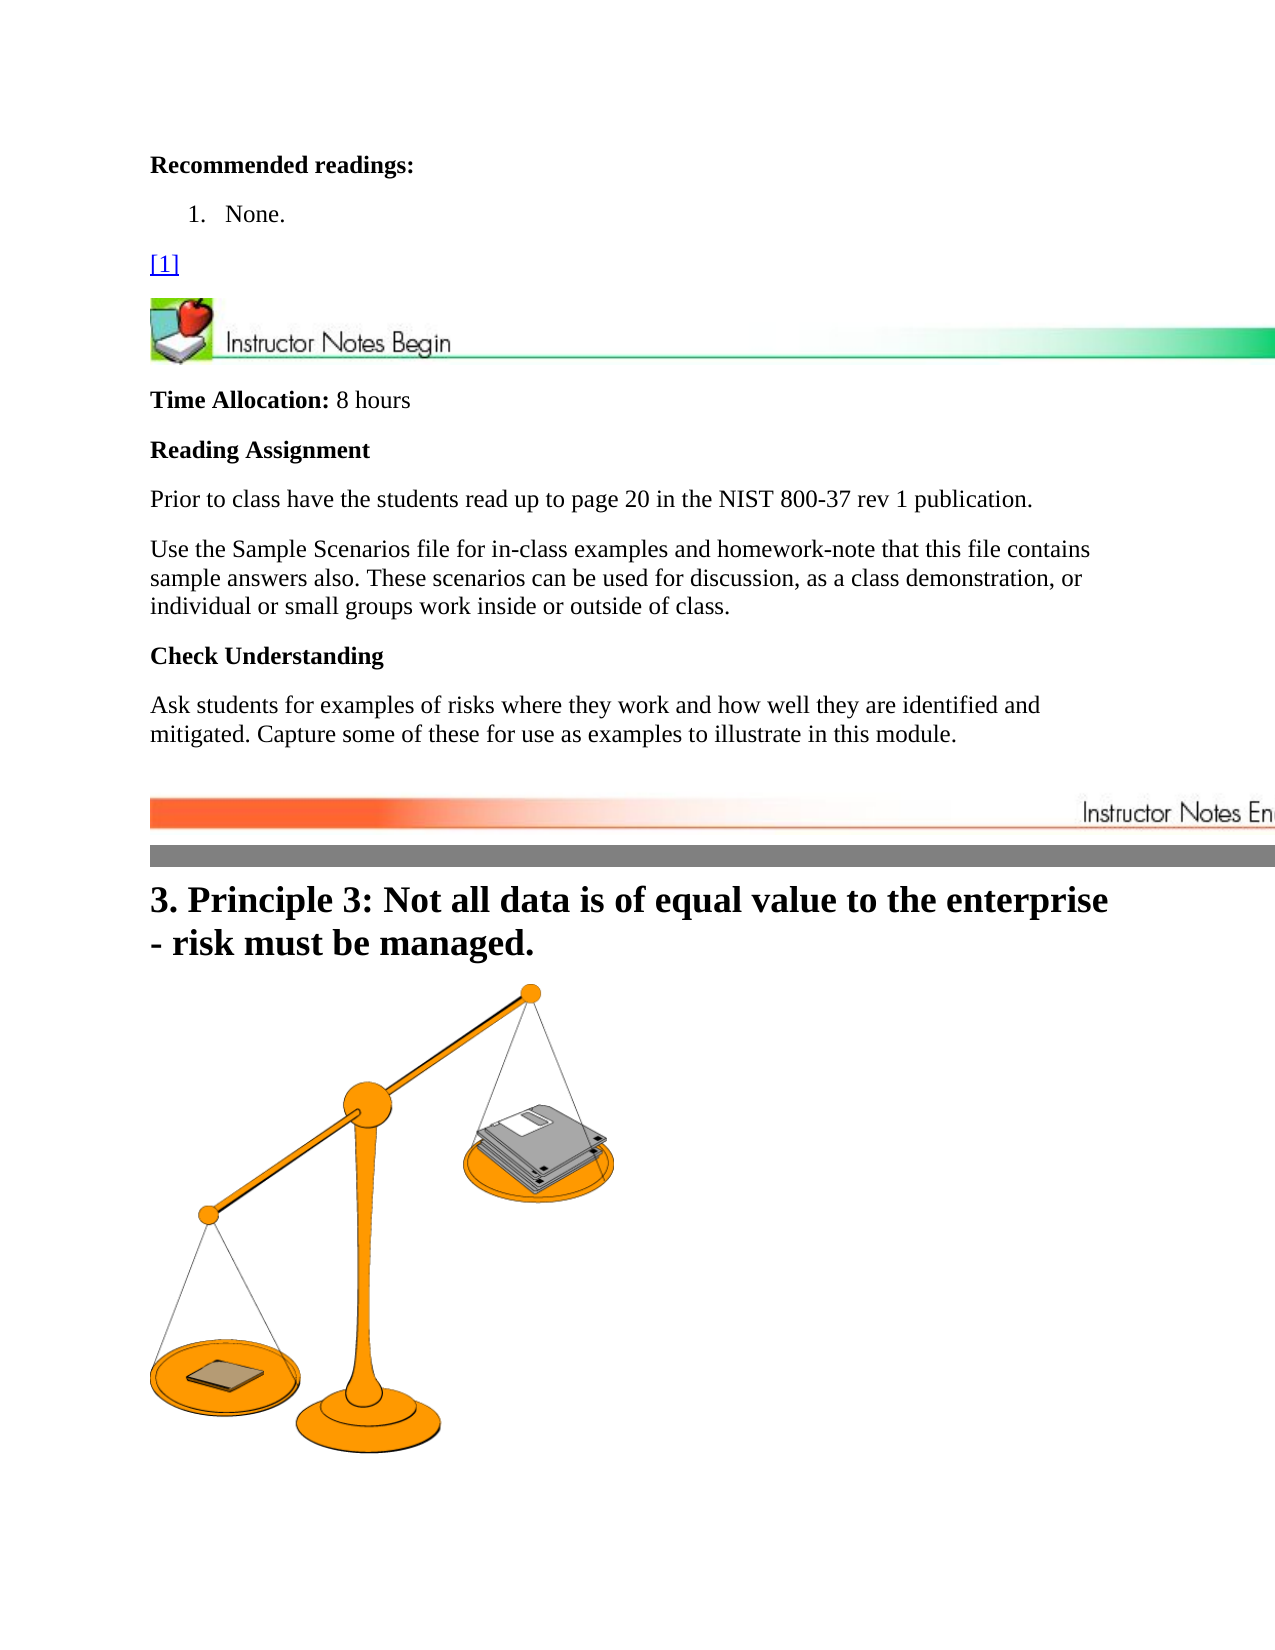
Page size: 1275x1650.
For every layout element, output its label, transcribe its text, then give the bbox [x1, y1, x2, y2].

text Recommended readings: [150, 150, 1125, 179]
text Check Understanding [150, 641, 1125, 670]
text Ask students for examples of risks where they work and how well they are identified and mitigated. Capture some of these for use as examples to illustrate in this module. [150, 691, 1125, 748]
text Prior to class have the students read up to page 20 in the NIST 800-37 rev 1 publication. [150, 484, 1125, 513]
list None. [187, 199, 1125, 228]
text Time Allocation: 8 hours [150, 385, 1125, 414]
text [1] [150, 249, 1125, 278]
text Reading Assignment [150, 435, 1125, 463]
subtitle 3. Principle 3: Not all data is of equal value to the enterprise - risk must be managed. [150, 877, 1125, 963]
text Use the Sample Scenarios file for in-class examples and homework-note that this file contains sample answers also. These scenarios can be used for discussion, as a class demonstration, or individual or small groups work inside or outside of class. [150, 534, 1125, 620]
